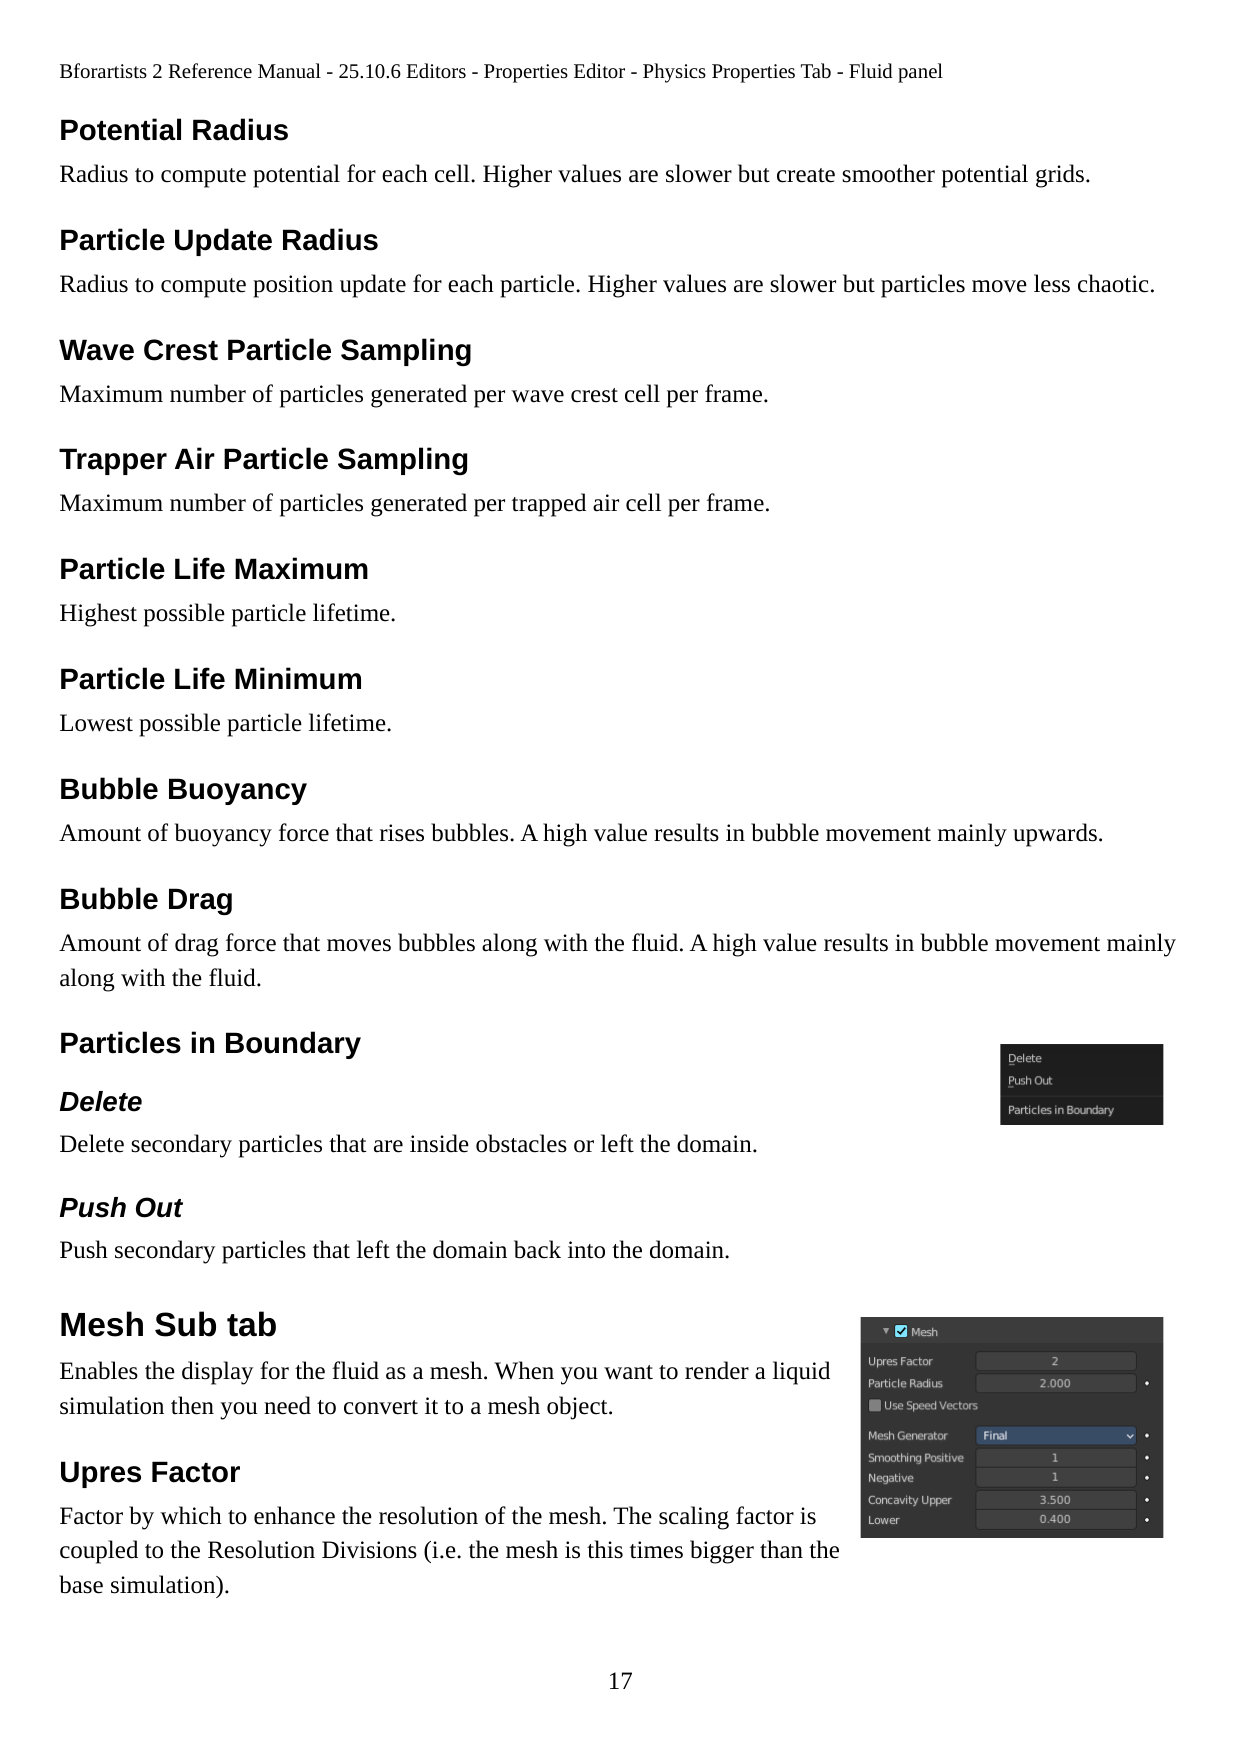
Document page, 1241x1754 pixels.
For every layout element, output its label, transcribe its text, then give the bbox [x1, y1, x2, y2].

text Lowest possible particle lifetime. [59, 708, 1181, 737]
subtitle Particle Life Minimum [59, 662, 1181, 696]
text Factor by which to enhance the resolution of the mesh. The scaling factor is coupled to the Resolution Divisions (i.e. the mesh is this times bigger than the base simulation). [59, 1501, 1181, 1598]
text Amount of drag force that moves bubbles along with the fluid. A high value results in bubble movement mainly along with the fluid. [59, 928, 1181, 991]
text Delete secondary particles that are inside obstacles or left the domain. [59, 1129, 1181, 1158]
picture [860, 1317, 1164, 1538]
text Maximum number of particles generated per wave crest cell per frame. [59, 379, 1181, 407]
subtitle [1164, 1085, 1181, 1117]
subtitle Particle Update Radius [59, 222, 1181, 256]
subtitle Bubble Buoyancy [59, 772, 1181, 806]
text Amount of buoyancy force that rises bubbles. A high value results in bubble movement mainly upwards. [59, 818, 1181, 847]
text Highest possible particle lifetime. [59, 598, 1181, 627]
subtitle Mesh Sub tab [59, 1305, 1181, 1344]
subtitle Particle Life Maximum [59, 552, 1181, 586]
subtitle Push Out [59, 1191, 1181, 1223]
text Radius to compute position update for each particle. Higher values are slower but particles move less chaotic. [59, 269, 1181, 297]
text Radius to compute potential for each cell. Higher values are slower but create smoother potential grids. [59, 159, 1181, 188]
subtitle Upres Factor [59, 1454, 860, 1488]
text Push secondary particles that left the domain back into the domain. [59, 1235, 1181, 1264]
text Enables the display for the fluid as a mesh. When you want to render a liquid simulation then you need to convert it to a mesh object. [59, 1356, 860, 1419]
subtitle Trapper Air Particle Sampling [59, 442, 1181, 476]
subtitle Particles in Boundary [59, 1026, 1181, 1060]
subtitle Delete [59, 1085, 1000, 1117]
subtitle Bubble Drag [59, 882, 1181, 916]
subtitle Potential Radius [59, 113, 1181, 146]
subtitle [1164, 1454, 1181, 1488]
text Maximum number of particles generated per trapped air cell per frame. [59, 488, 1181, 517]
subtitle Wave Crest Particle Sampling [59, 332, 1181, 366]
picture [1000, 1044, 1164, 1125]
